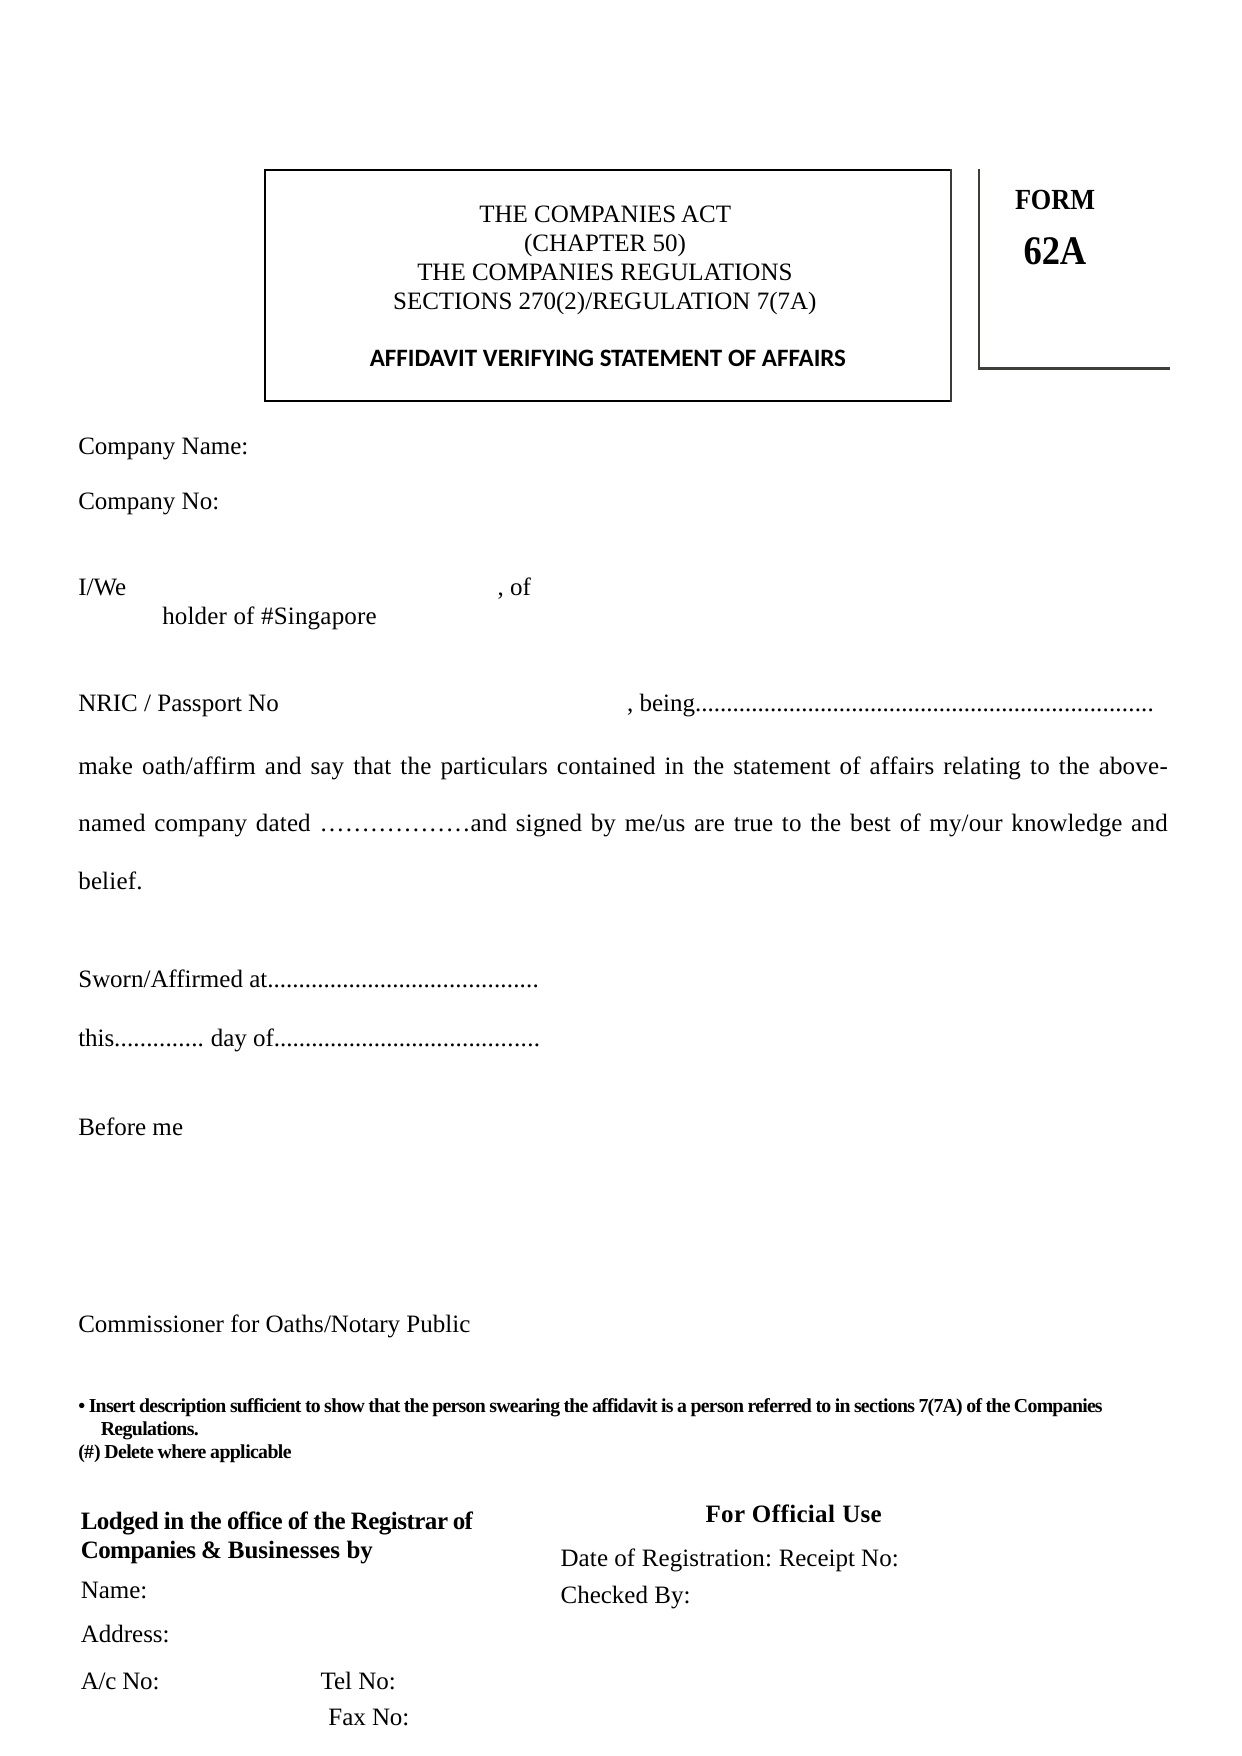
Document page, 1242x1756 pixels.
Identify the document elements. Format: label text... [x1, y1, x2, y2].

text make oath/affirm and say that the particulars contained in the statement of affairs relating to the above-named company dated ………………and signed by me/us are true to the best of my/our knowledge and belief. [78, 751, 1171, 894]
table_header For Official Use Date of Registration: Receipt No: Checked By: [555, 1500, 1033, 1737]
text • Insert description sufficient to show that the person swearing the affidavit is a person referred to in sections 7(7A) of the Companies Regulations. [78, 1394, 1141, 1440]
text Company Name: <o.name> [78, 431, 1178, 459]
text NRIC / Passport No <get_director1(o.id)['nric']>, being [78, 659, 1178, 717]
text Commissioner for Oaths/Notary Public [78, 1309, 1178, 1338]
text Company No: <o.uen> I/We <get_director1(o.id)['name']>, of <get_partner_full_address(get_director1(o.id)['id'])> holder of #Singapore [78, 486, 1178, 629]
text Before me [78, 1112, 1178, 1141]
table_header FORM 62A [980, 169, 1170, 367]
table_cell [979, 370, 1170, 400]
table_cell [952, 367, 979, 400]
table_header [952, 169, 978, 367]
table_header THE COMPANIES ACT (CHAPTER 50) THE COMPANIES REGULATIONS SECTIONS 270(2)/REGULATION 7(7A) AFFIDAVIT VERIFYING STATEMENT OF AFFAIRS [266, 171, 950, 367]
text (#) Delete where applicable [78, 1440, 1178, 1463]
text this day of [78, 1023, 1178, 1052]
table_header Lodged in the office of the Registrar of Companies & Businesses by Name: Address: A/c No: Tel No: Fax No: [75, 1500, 554, 1737]
table_cell [266, 367, 950, 400]
text Sworn/Affirmed at [78, 964, 1178, 993]
